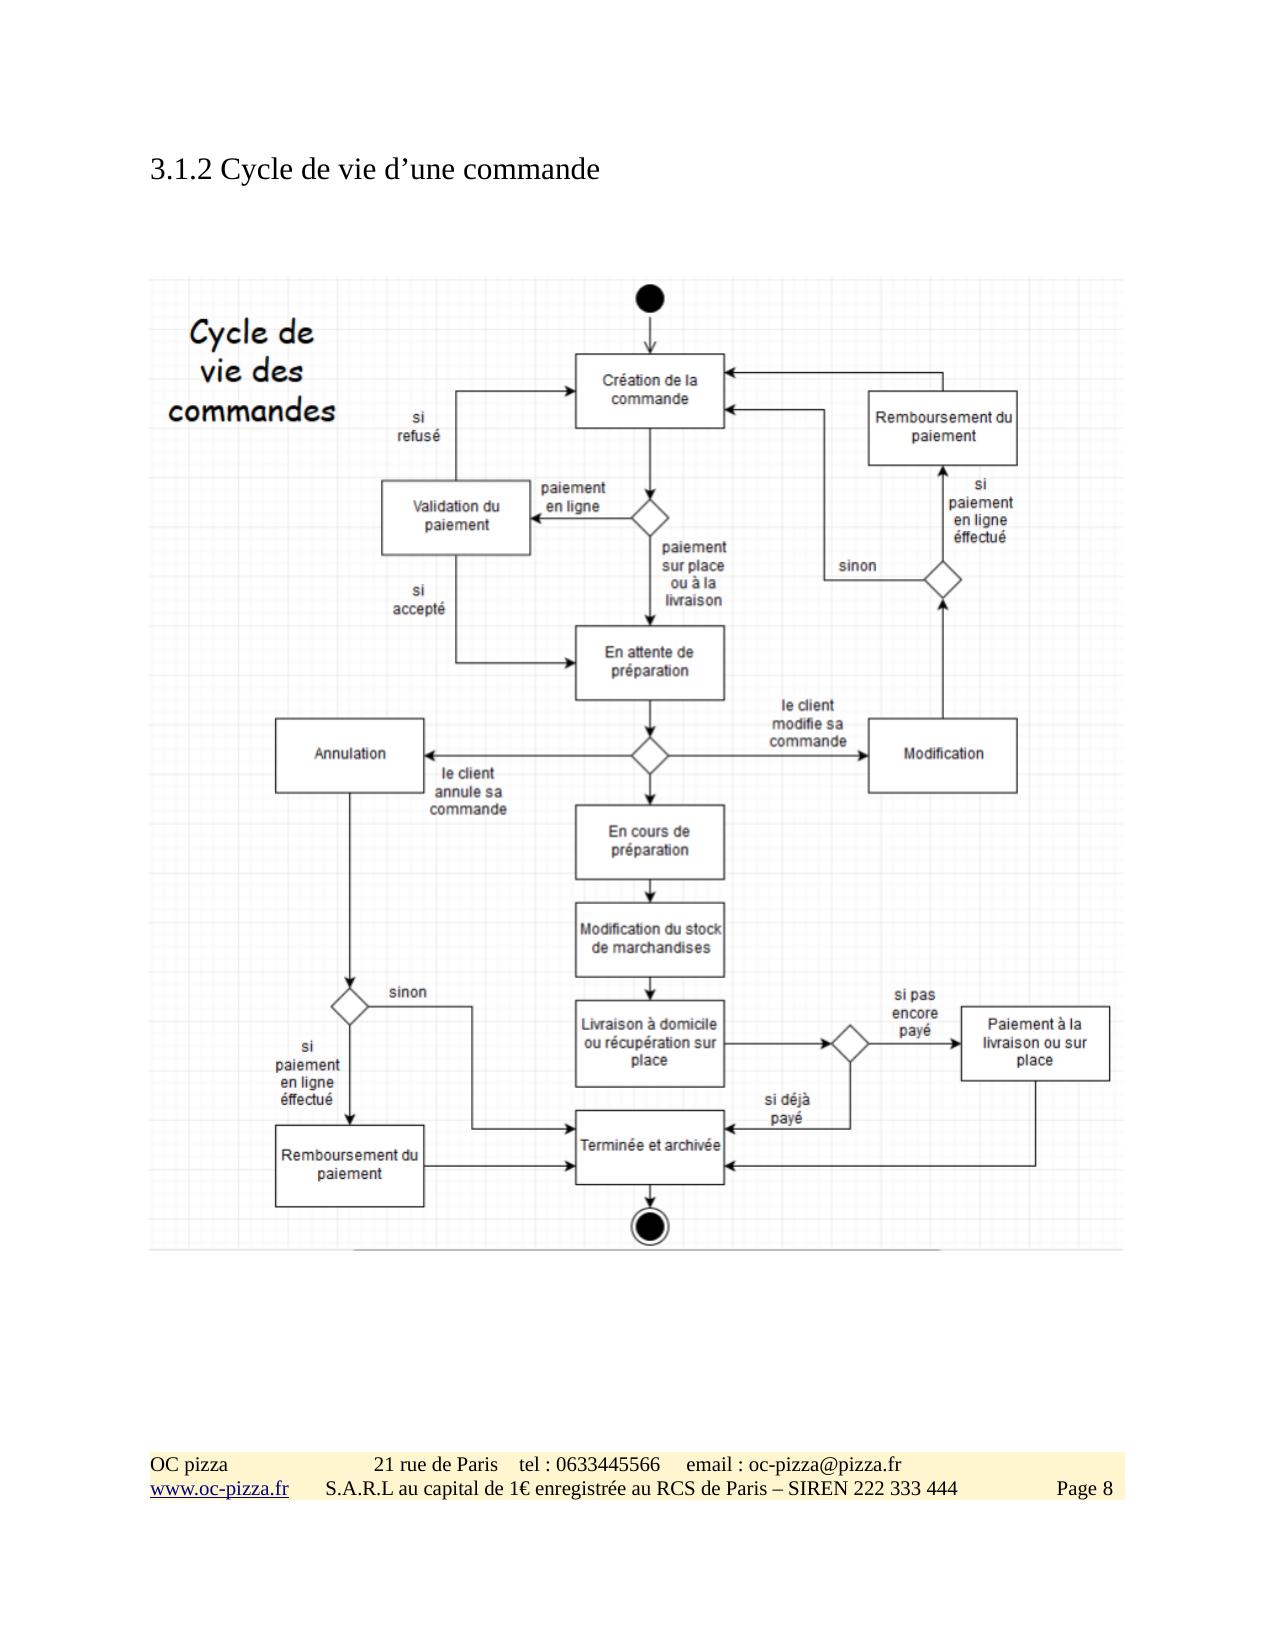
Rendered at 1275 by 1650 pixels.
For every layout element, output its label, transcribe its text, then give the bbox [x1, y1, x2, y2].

picture [148, 277, 1124, 1252]
text 3.1.2 Cycle de vie d’une commande [150, 150, 1125, 186]
